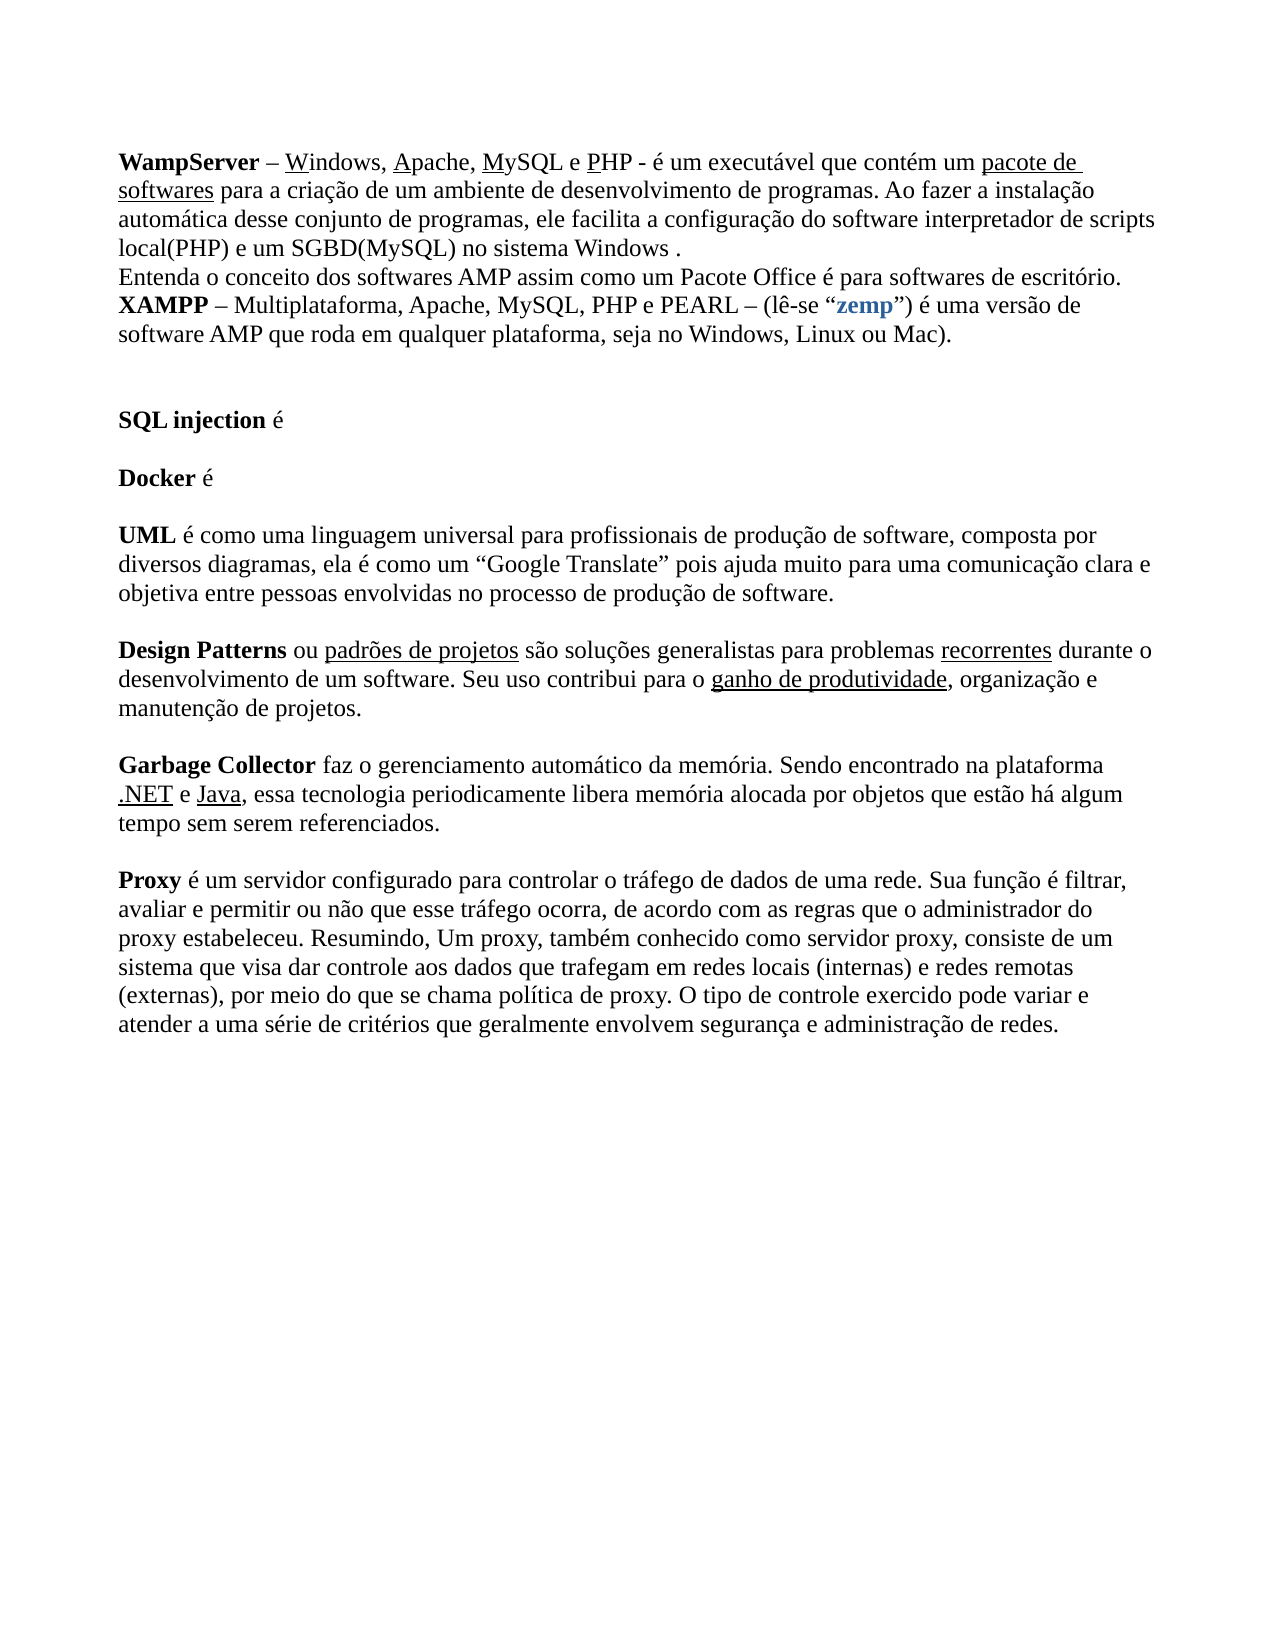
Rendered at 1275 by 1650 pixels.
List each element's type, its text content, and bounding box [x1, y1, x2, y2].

text SQL injection é [118, 406, 1157, 434]
text Proxy é um servidor configurado para controlar o tráfego de dados de uma rede. Sua função é filtrar, avaliar e permitir ou não que esse tráfego ocorra, de acordo com as regras que o administrador do proxy estabeleceu. Resumindo, Um proxy, também conhecido como servidor proxy, consiste de um sistema que visa dar controle aos dados que trafegam em redes locais (internas) e redes remotas (externas), por meio do que se chama política de proxy. O tipo de controle exercido pode variar e atender a uma série de critérios que geralmente envolvem segurança e administração de redes. [118, 866, 1157, 1038]
text Design Patterns ou padrões de projetos são soluções generalistas para problemas recorrentes durante o desenvolvimento de um software. Seu uso contribui para o ganho de produtividade, organização e manutenção de projetos. [118, 636, 1157, 722]
text Docker é [118, 463, 1157, 492]
text WampServer – Windows, Apache, MySQL e PHP - é um executável que contém um pacote de softwares para a criação de um ambiente de desenvolvimento de programas. Ao fazer a instalação automática desse conjunto de programas, ele facilita a configuração do software interpretador de scripts local(PHP) e um SGBD(MySQL) no sistema Windows . [118, 147, 1157, 262]
text UML é como uma linguagem universal para profissionais de produção de software, composta por diversos diagramas, ela é como um “Google Translate” pois ajuda muito para uma comunicação clara e objetiva entre pessoas envolvidas no processo de produção de software. [118, 521, 1157, 607]
text Entenda o conceito dos softwares AMP assim como um Pacote Office é para softwares de escritório. [118, 262, 1157, 291]
text XAMPP – Multiplataforma, Apache, MySQL, PHP e PEARL – (lê-se “zemp”) é uma versão de software AMP que roda em qualquer plataforma, seja no Windows, Linux ou Mac). [118, 291, 1157, 348]
text Garbage Collector faz o gerenciamento automático da memória. Sendo encontrado na plataforma .NET e Java, essa tecnologia periodicamente libera memória alocada por objetos que estão há algum tempo sem serem referenciados. [118, 751, 1157, 837]
